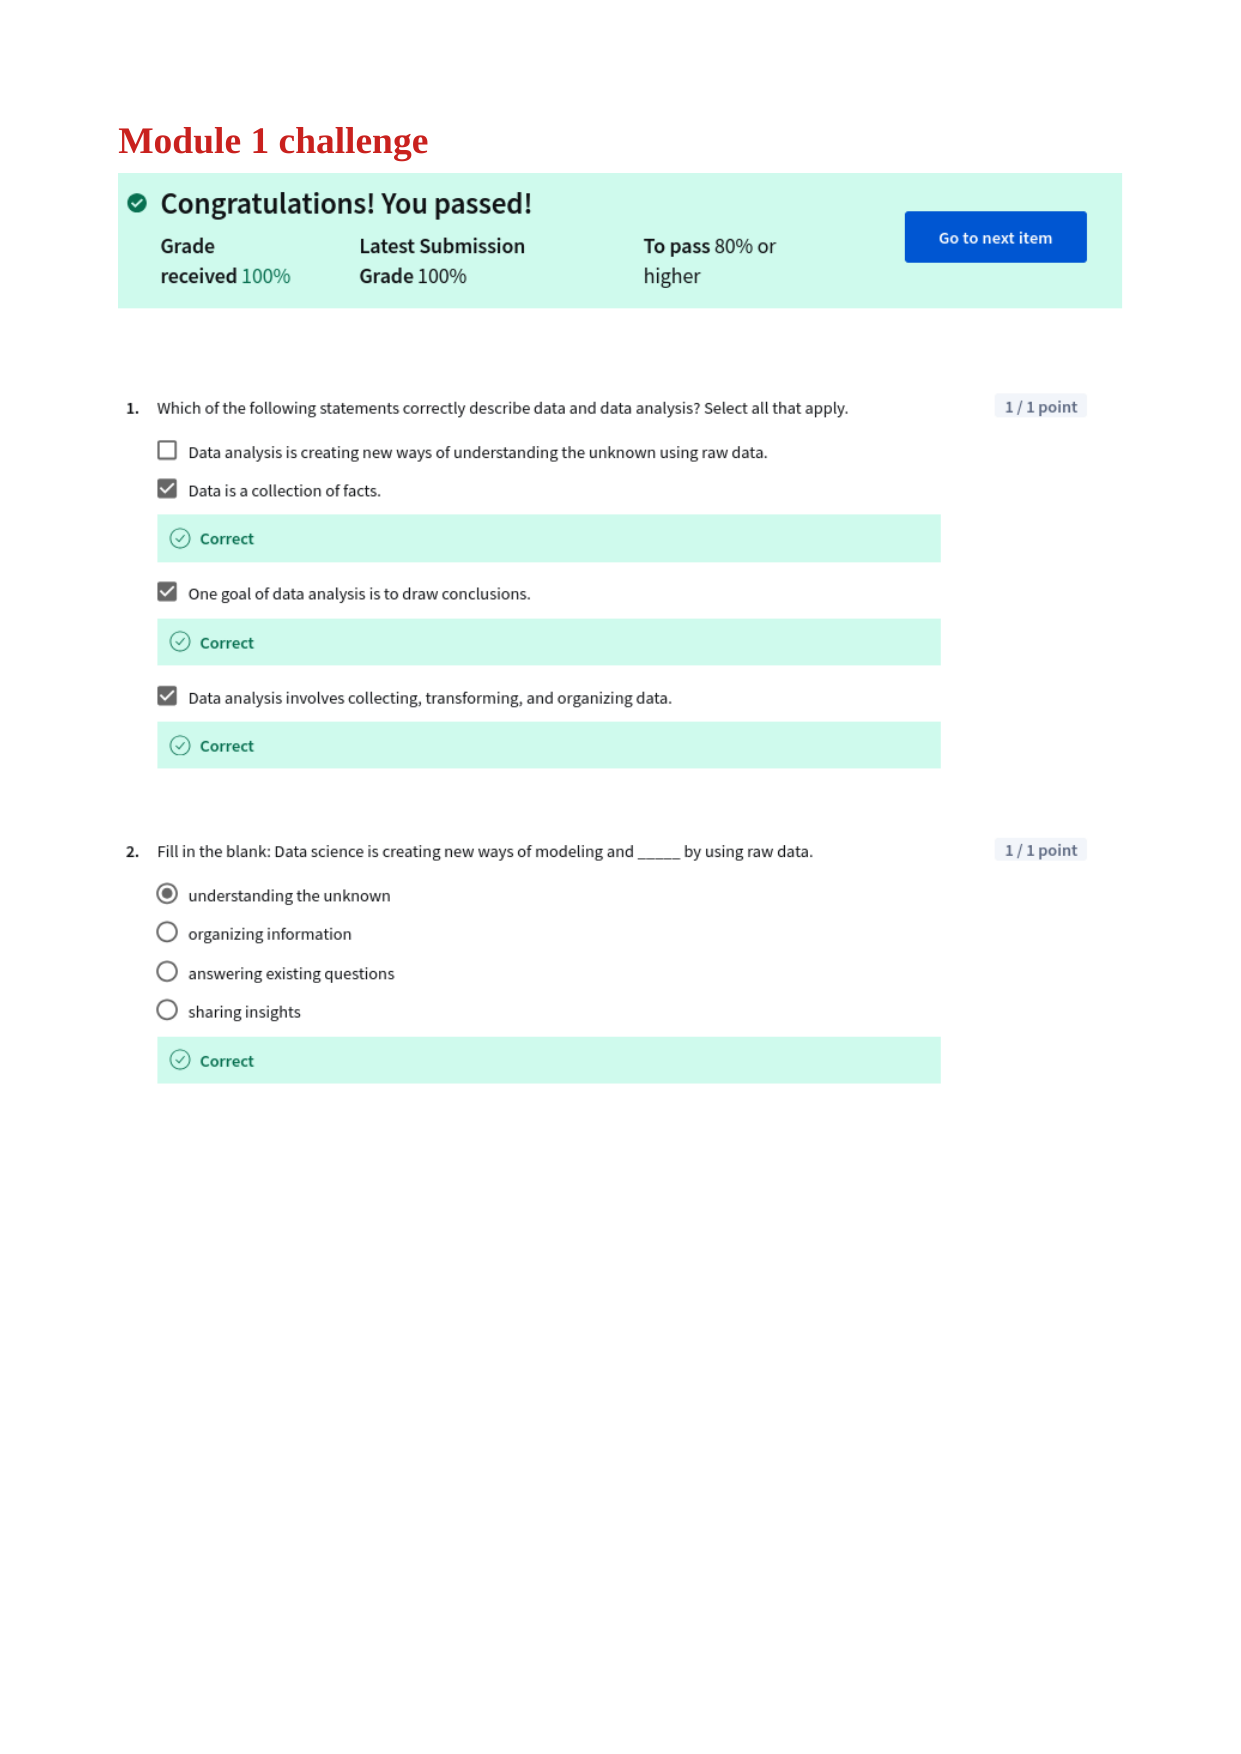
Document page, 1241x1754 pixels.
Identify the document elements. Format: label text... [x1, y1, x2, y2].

picture [118, 173, 1123, 1098]
subtitle Module 1 challenge [118, 118, 1122, 161]
